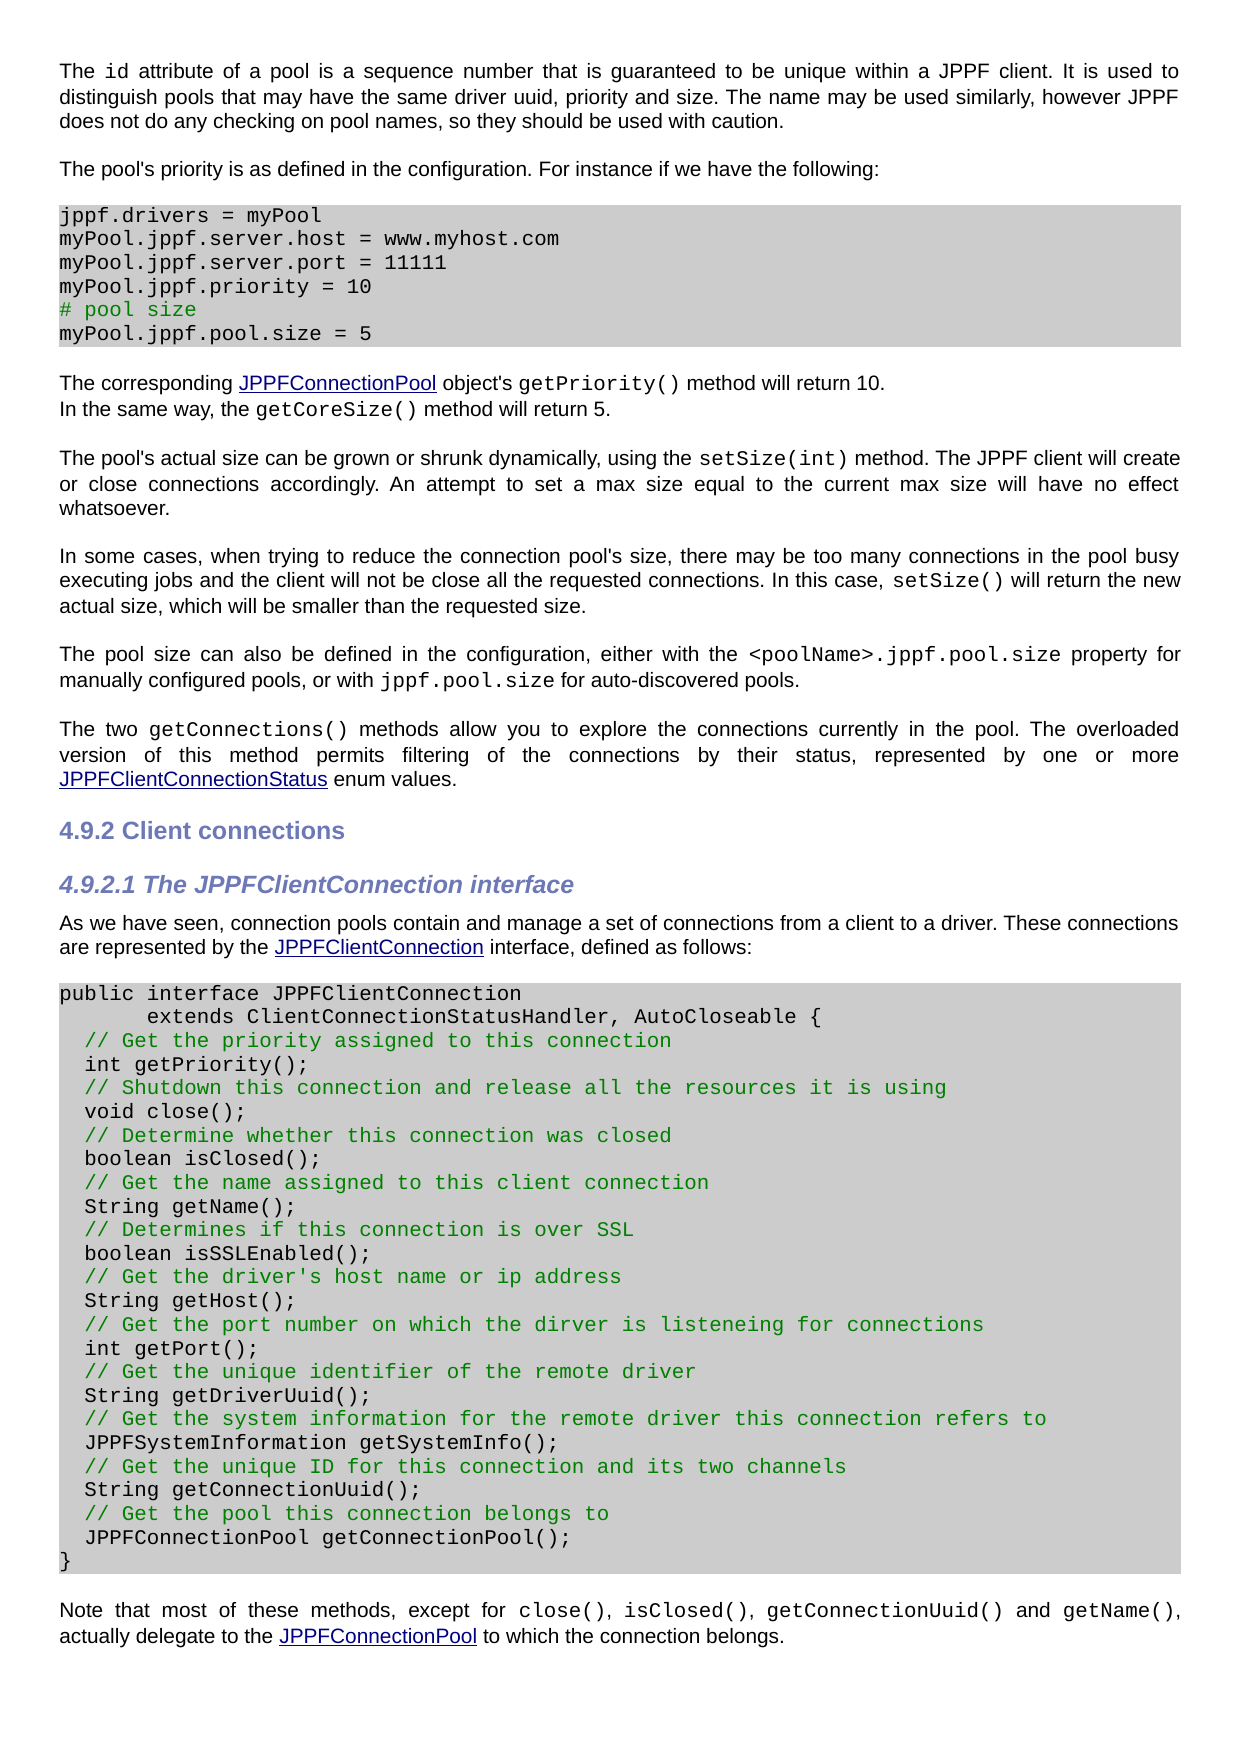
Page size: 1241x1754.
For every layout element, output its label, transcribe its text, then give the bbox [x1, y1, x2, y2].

text jppf.drivers = myPool [59, 205, 1181, 228]
text As we have seen, connection pools contain and manage a set of connections from a client to a driver. These connections are represented by the JPPFClientConnection interface, defined as follows: [59, 911, 1181, 959]
text Note that most of these methods, except for close(), isClosed(), getConnectionUuid() and getName(), actually delegate to the JPPFConnectionPool to which the connection belongs. [59, 1598, 1181, 1648]
text myPool.jppf.server.host = www.myhost.com [59, 228, 1181, 252]
text In the same way, the getCoreSize() method will return 5. [59, 396, 1181, 422]
text // Get the unique identifier of the remote driver [59, 1361, 1181, 1385]
text String getDriverUuid(); [59, 1385, 1181, 1408]
text myPool.jppf.priority = 10 [59, 276, 1181, 299]
text String getHost(); [59, 1290, 1181, 1314]
text // Get the driver's host name or ip address [59, 1267, 1181, 1290]
text void close(); [59, 1101, 1181, 1125]
text In some cases, when trying to reduce the connection pool's size, there may be too many connections in the pool busy executing jobs and the client will not be close all the requested connections. In this case, setSize() will return the new actual size, which will be smaller than the requested size. [59, 544, 1181, 618]
subtitle Client connections [59, 816, 1181, 845]
text The two getConnections() methods allow you to explore the connections currently in the pool. The overloaded version of this method permits filtering of the connections by their status, represented by one or more JPPFClientConnectionStatus enum values. [59, 717, 1181, 791]
text // Determines if this connection is over SSL [59, 1219, 1181, 1243]
text The id attribute of a pool is a sequence number that is guaranteed to be unique within a JPPF client. It is used to distinguish pools that may have the same driver uuid, priority and size. The name may be used similarly, however JPPF does not do any checking on pool names, so they should be used with caution. [59, 59, 1181, 133]
text The corresponding JPPFConnectionPool object's getPriority() method will return 10. [59, 371, 1181, 396]
text The pool's priority is as defined in the configuration. For instance if we have the following: [59, 157, 1181, 181]
text extends ClientConnectionStatusHandler, AutoCloseable { [59, 1006, 1181, 1030]
text // Get the priority assigned to this connection [59, 1030, 1181, 1054]
text The pool size can also be defined in the configuration, either with the <poolName>.jppf.pool.size property for manually configured pools, or with jppf.pool.size for auto-discovered pools. [59, 642, 1181, 693]
text // Get the port number on which the dirver is listeneing for connections [59, 1314, 1181, 1337]
text The pool's actual size can be grown or shrunk dynamically, using the setSize(int) method. The JPPF client will create or close connections accordingly. An attempt to set a max size equal to the current max size will have no effect whatsoever. [59, 446, 1181, 520]
text String getConnectionUuid(); [59, 1479, 1181, 1503]
text // Get the pool this connection belongs to [59, 1503, 1181, 1527]
text boolean isSSLEnabled(); [59, 1243, 1181, 1267]
text // Get the unique ID for this connection and its two channels [59, 1456, 1181, 1479]
text // Determine whether this connection was closed [59, 1125, 1181, 1148]
text # pool size [59, 299, 1181, 323]
text JPPFConnectionPool getConnectionPool(); [59, 1527, 1181, 1550]
text myPool.jppf.pool.size = 5 [59, 323, 1181, 347]
text int getPort(); [59, 1337, 1181, 1361]
text public interface JPPFClientConnection [59, 983, 1181, 1006]
subtitle The JPPFClientConnection interface [59, 870, 1181, 898]
text myPool.jppf.server.port = 11111 [59, 252, 1181, 276]
text // Get the name assigned to this client connection [59, 1172, 1181, 1196]
text // Shutdown this connection and release all the resources it is using [59, 1077, 1181, 1101]
text } [59, 1550, 1181, 1574]
text boolean isClosed(); [59, 1148, 1181, 1172]
text String getName(); [59, 1196, 1181, 1219]
text // Get the system information for the remote driver this connection refers to [59, 1408, 1181, 1432]
text int getPriority(); [59, 1054, 1181, 1077]
text JPPFSystemInformation getSystemInfo(); [59, 1432, 1181, 1456]
